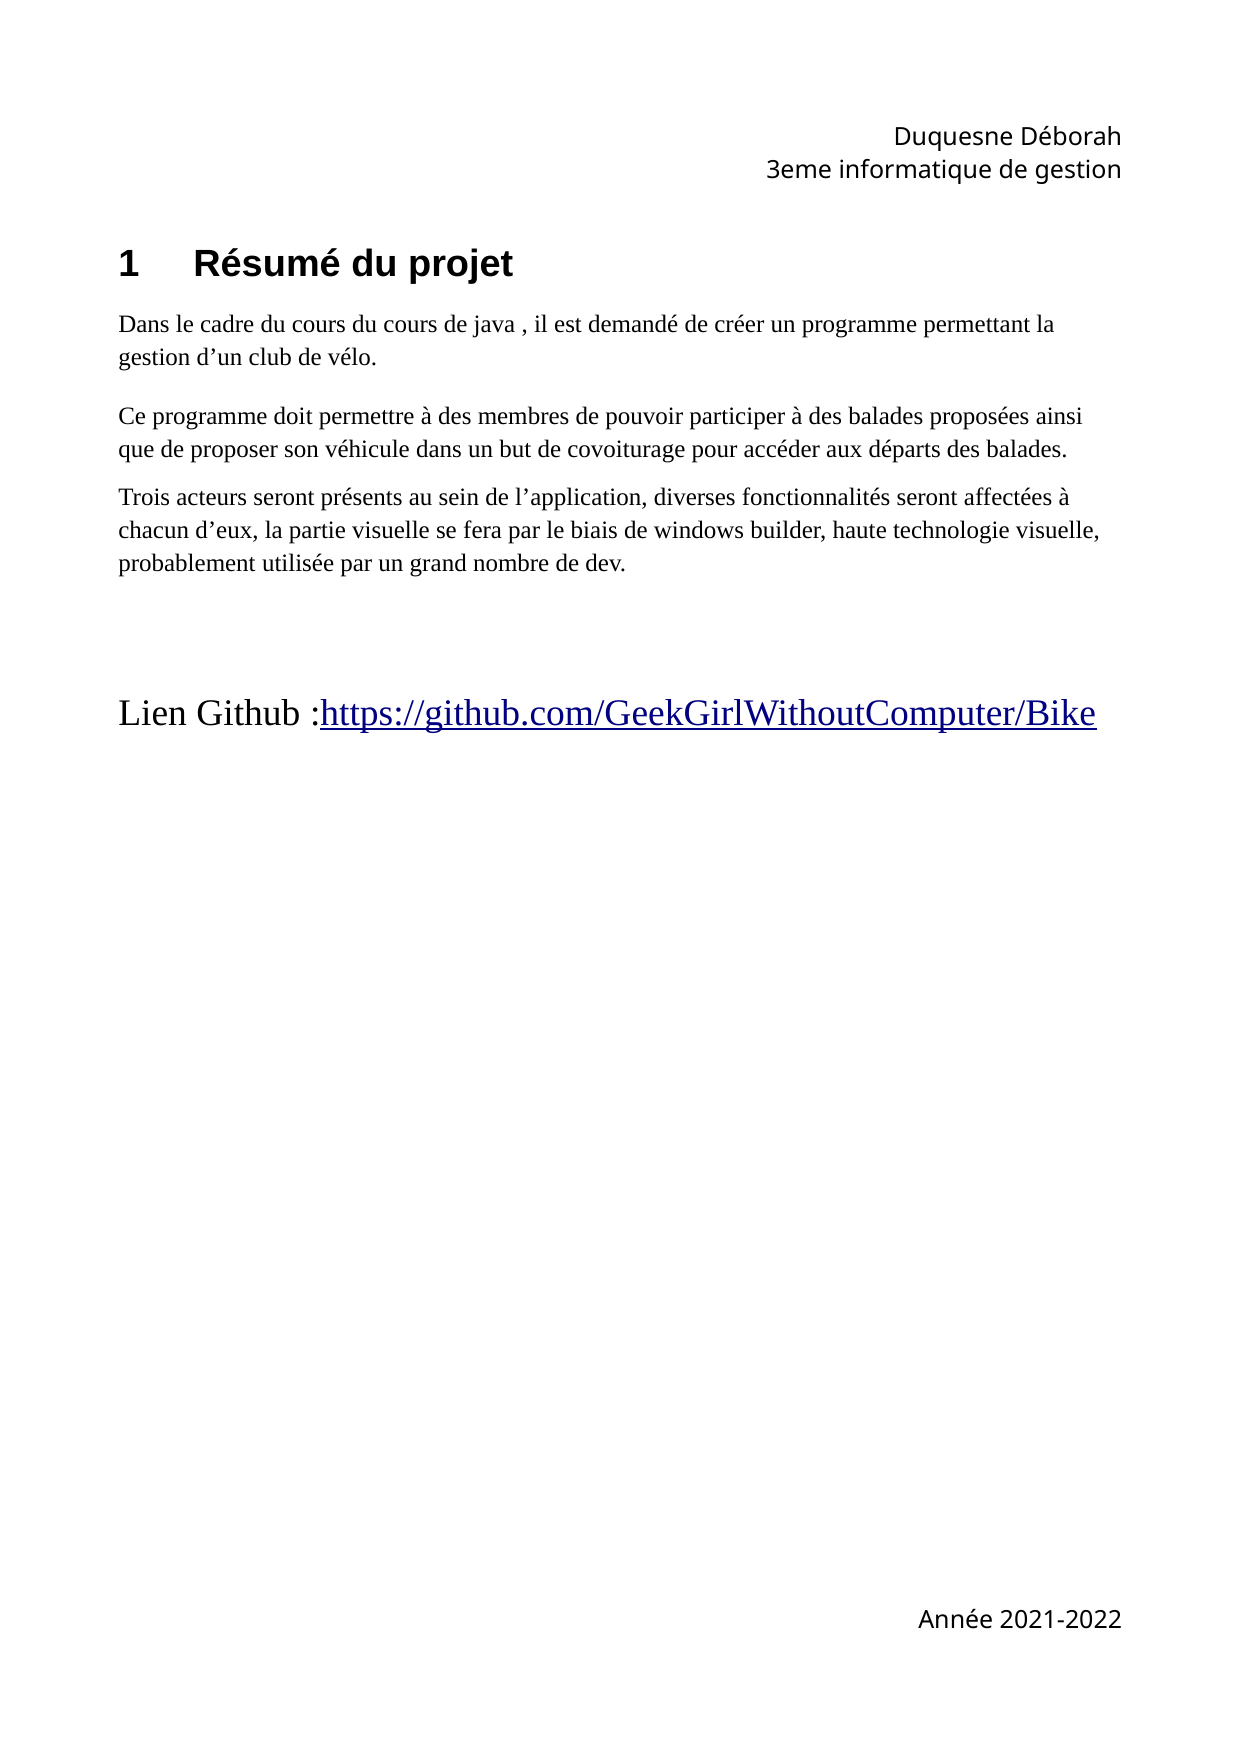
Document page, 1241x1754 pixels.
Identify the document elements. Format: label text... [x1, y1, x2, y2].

subtitle Résumé du projet [118, 241, 1122, 284]
text Dans le cadre du cours du cours de java , il est demandé de créer un programme permettant la gestion d’un club de vélo. [118, 309, 1122, 371]
text Trois acteurs seront présents au sein de l’application, diverses fonctionnalités seront affectées à chacun d’eux, la partie visuelle se fera par le biais de windows builder, haute technologie visuelle, probablement utilisée par un grand nombre de dev. [118, 482, 1122, 577]
text Ce programme doit permettre à des membres de pouvoir participer à des balades proposées ainsi que de proposer son véhicule dans un but de covoiturage pour accéder aux départs des balades. [118, 401, 1122, 463]
text Lien Github :https://github.com/GeekGirlWithoutComputer/Bike [118, 691, 1122, 734]
